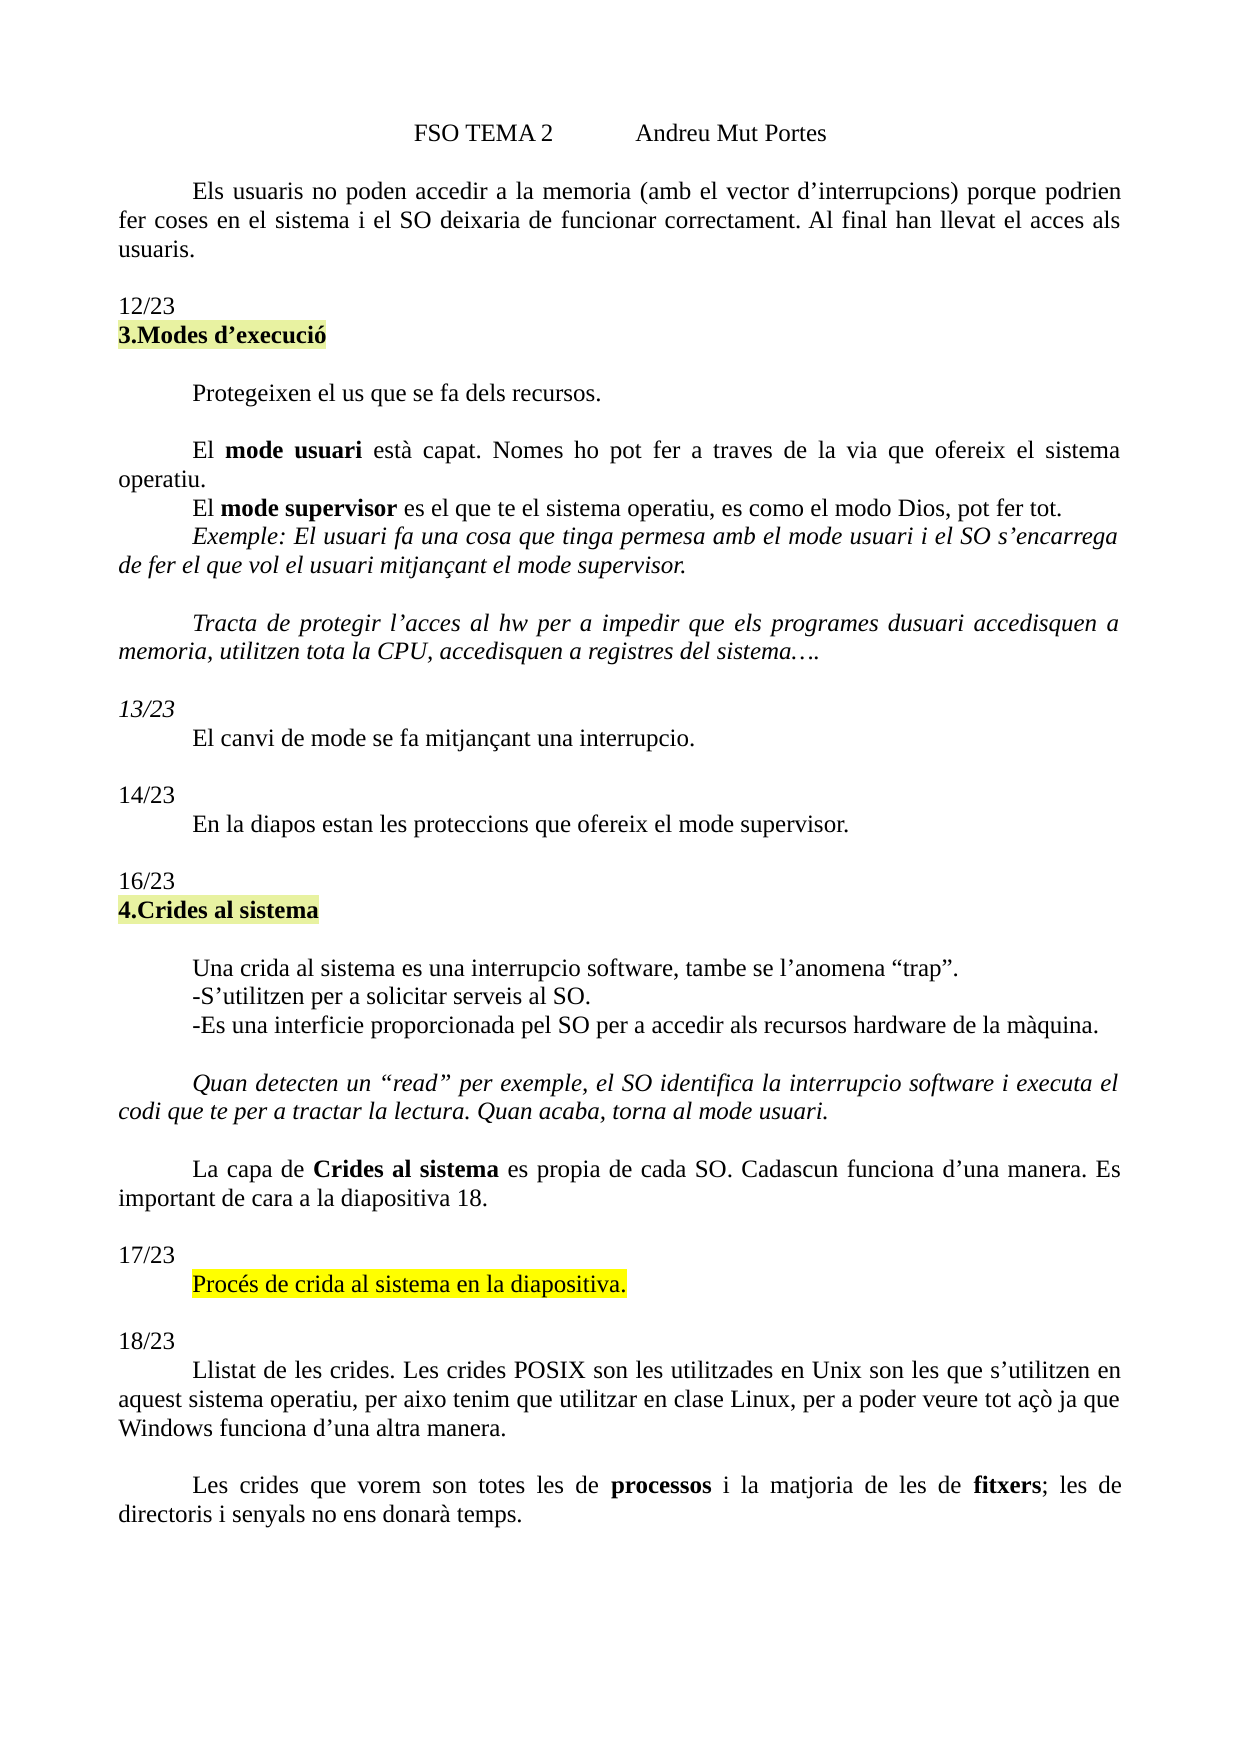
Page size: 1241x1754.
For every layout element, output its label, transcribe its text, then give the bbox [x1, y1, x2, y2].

text Exemple: El usuari fa una cosa que tinga permesa amb el mode usuari i el SO s’encarrega de fer el que vol el usuari mitjançant el mode supervisor. [118, 521, 1122, 579]
text Una crida al sistema es una interrupcio software, tambe se l’anomena “trap”. [118, 953, 1122, 981]
text -S’utilitzen per a solicitar serveis al SO. [118, 981, 1122, 1010]
text El mode supervisor es el que te el sistema operatiu, es como el modo Dios, pot fer tot. [118, 493, 1122, 521]
text El canvi de mode se fa mitjançant una interrupcio. [118, 723, 1122, 751]
text 18/23 [118, 1326, 1122, 1355]
text Llistat de les crides. Les crides POSIX son les utilitzades en Unix son les que s’utilitzen en aquest sistema operatiu, per aixo tenim que utilitzar en clase Linux, per a poder veure tot açò ja que Windows funciona d’una altra manera. [118, 1355, 1122, 1441]
text 14/23 [118, 780, 1122, 809]
text 13/23 [118, 694, 1122, 723]
text 3.Modes d’execució [118, 320, 1122, 349]
text Protegeixen el us que se fa dels recursos. [118, 378, 1122, 406]
text Tracta de protegir l’acces al hw per a impedir que els programes dusuari accedisquen a memoria, utilitzen tota la CPU, accedisquen a registres del sistema…. [118, 608, 1122, 665]
text Les crides que vorem son totes les de processos i la matjoria de les de fitxers; les de directoris i senyals no ens donarà temps. [118, 1470, 1122, 1528]
text 16/23 [118, 866, 1122, 895]
text La capa de Crides al sistema es propia de cada SO. Cadascun funciona d’una manera. Es important de cara a la diapositiva 18. [118, 1154, 1122, 1211]
text 17/23 [118, 1240, 1122, 1269]
text 12/23 [118, 291, 1122, 320]
text -Es una interficie proporcionada pel SO per a accedir als recursos hardware de la màquina. [118, 1010, 1122, 1039]
text 4.Crides al sistema [118, 895, 1122, 924]
text En la diapos estan les proteccions que ofereix el mode supervisor. [118, 809, 1122, 838]
text El mode usuari està capat. Nomes ho pot fer a traves de la via que ofereix el sistema operatiu. [118, 435, 1122, 493]
text Procés de crida al sistema en la diapositiva. [118, 1269, 1122, 1298]
text Quan detecten un “read” per exemple, el SO identifica la interrupcio software i executa el codi que te per a tractar la lectura. Quan acaba, torna al mode usuari. [118, 1068, 1122, 1125]
text Els usuaris no poden accedir a la memoria (amb el vector d’interrupcions) porque podrien fer coses en el sistema i el SO deixaria de funcionar correctament. Al final han llevat el acces als usuaris. [118, 176, 1122, 263]
